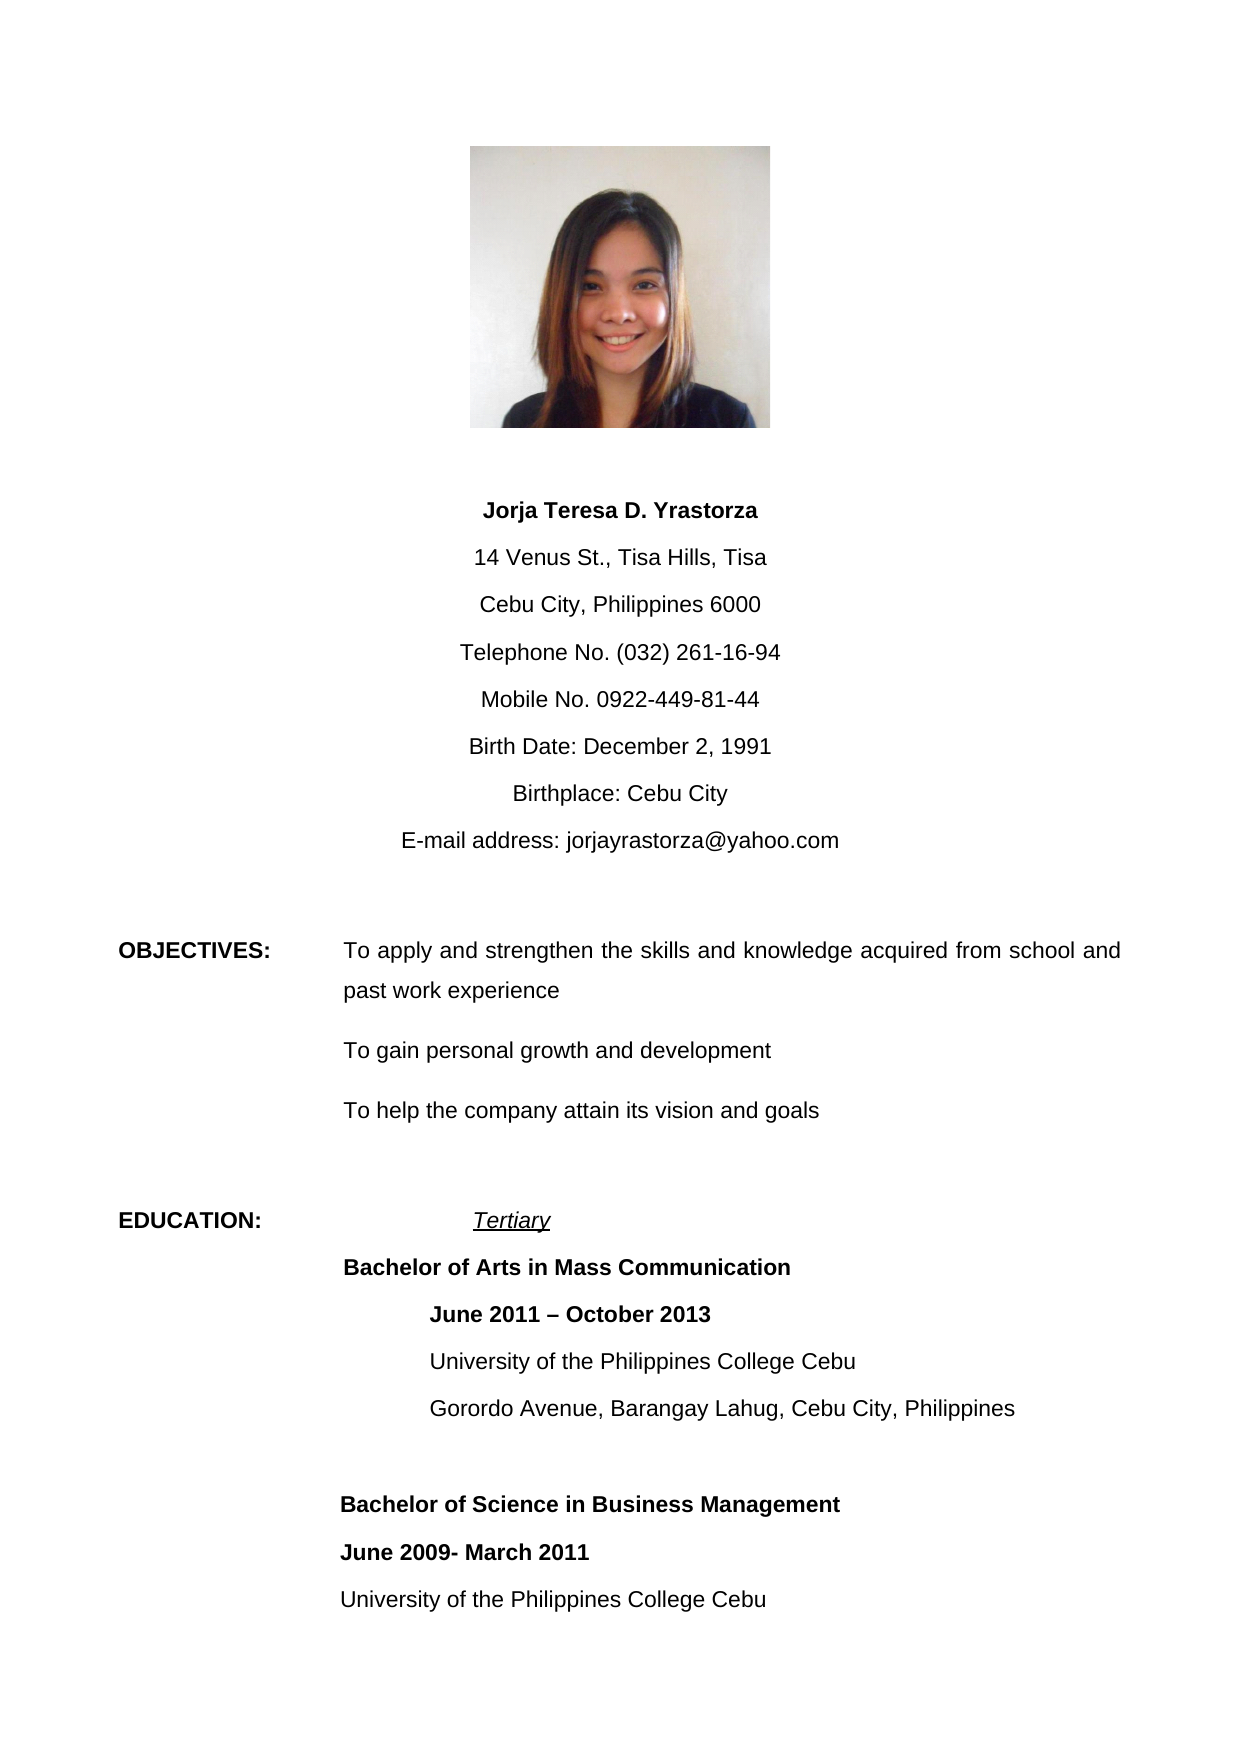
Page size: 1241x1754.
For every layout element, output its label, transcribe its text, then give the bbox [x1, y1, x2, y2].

text June 2011 – October 2013 [118, 1301, 1122, 1327]
text 14 Venus St., Tisa Hills, Tisa [118, 544, 1122, 571]
text EDUCATION: Tertiary [118, 1207, 1122, 1233]
text Birth Date: December 2, 1991 [118, 733, 1122, 759]
text To help the company attain its vision and goals [118, 1097, 1122, 1124]
text Gorordo Avenue, Barangay Lahug, Cebu City, Philippines [118, 1395, 1122, 1422]
text Bachelor of Arts in Mass Communication [268, 1254, 1122, 1280]
text Cebu City, Philippines 6000 [118, 591, 1122, 618]
text Jorja Teresa D. Yrastorza [118, 497, 1122, 523]
text June 2009- March 2011 [267, 1539, 1122, 1565]
text Bachelor of Science in Business Management [267, 1491, 1122, 1518]
text OBJECTIVES: To apply and strengthen the skills and knowledge acquired from school and past work experience [118, 937, 1122, 1003]
text To gain personal growth and development [118, 1037, 1122, 1063]
text E-mail address: jorjayrastorza@yahoo.com [118, 827, 1122, 854]
text University of the Philippines College Cebu [118, 1348, 1122, 1374]
text University of the Philippines College Cebu [267, 1586, 1122, 1612]
text Birthplace: Cebu City [118, 780, 1122, 807]
text Telephone No. (032) 261-16-94 [118, 639, 1122, 665]
text Mobile No. 0922-449-81-44 [118, 686, 1122, 712]
